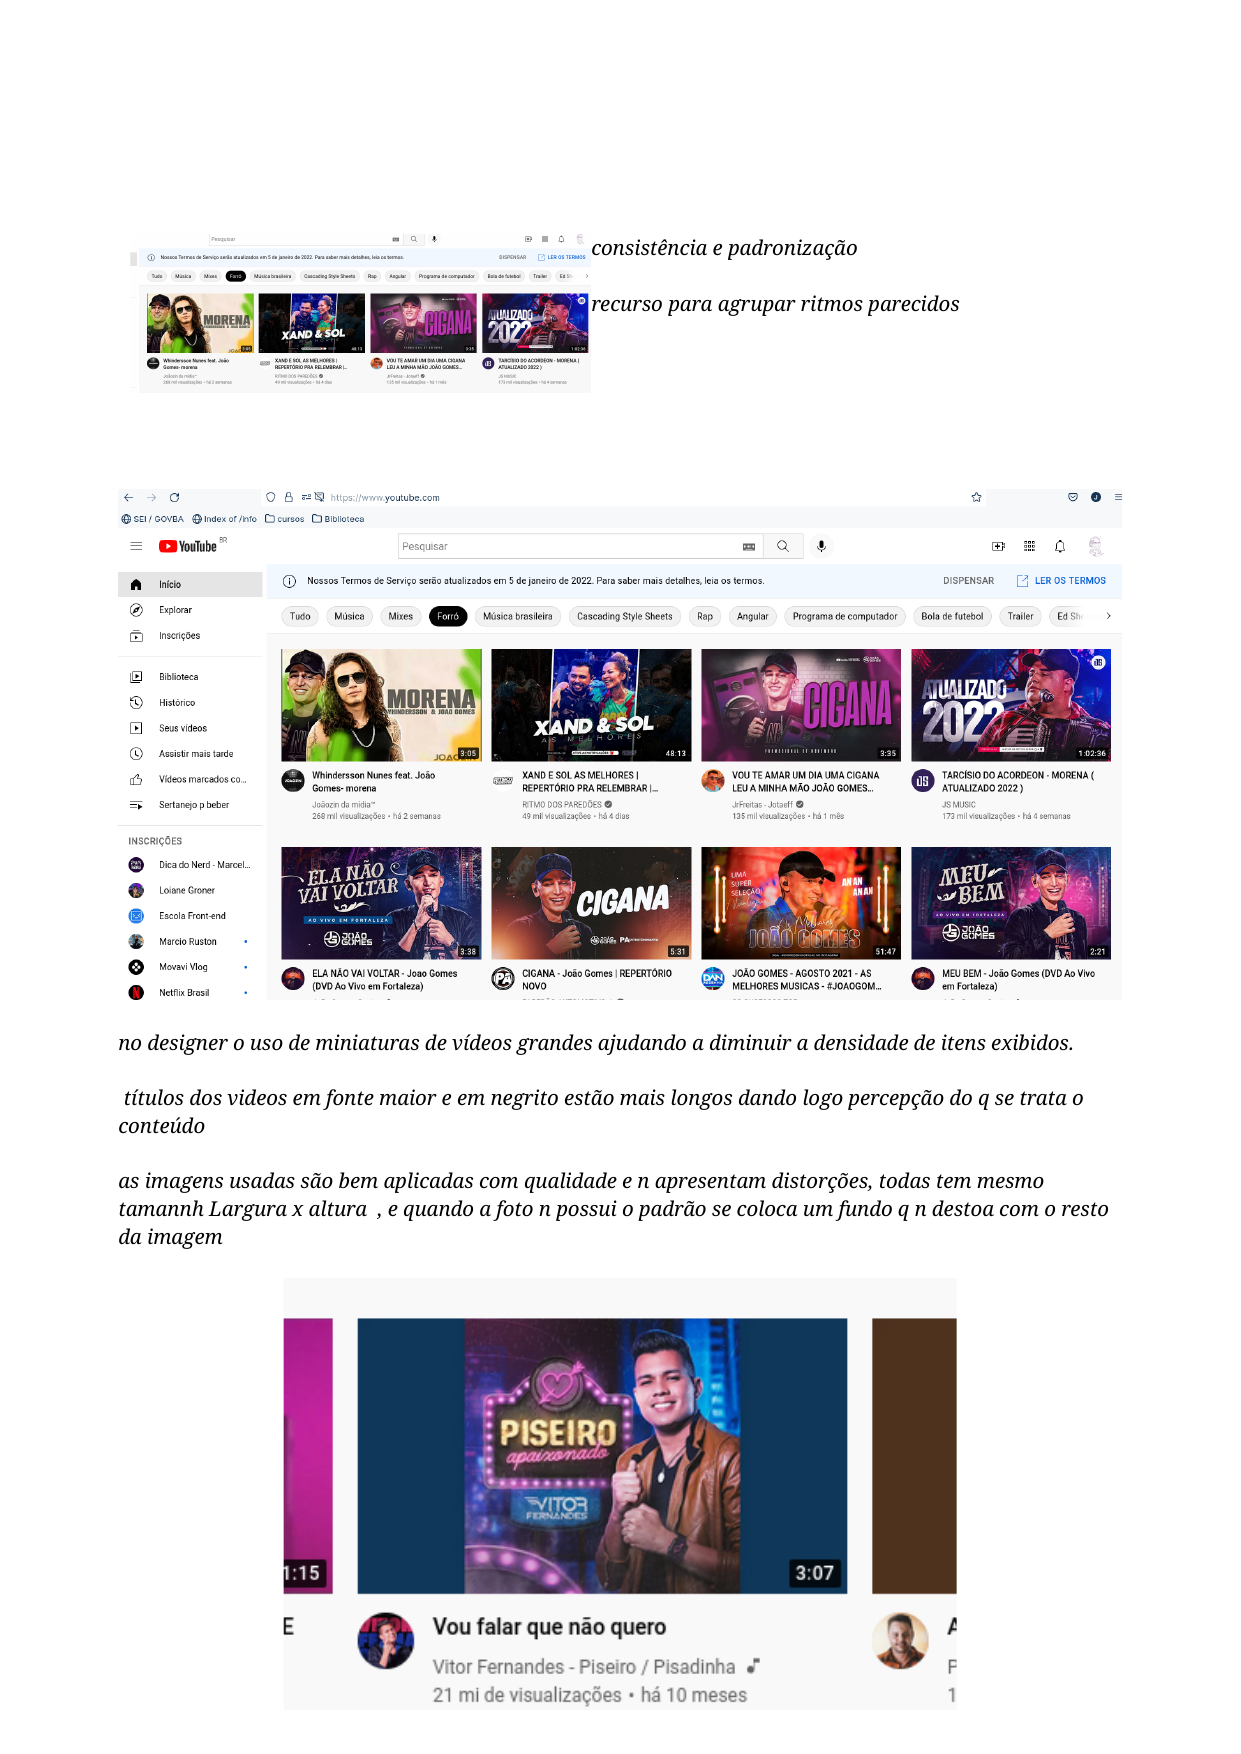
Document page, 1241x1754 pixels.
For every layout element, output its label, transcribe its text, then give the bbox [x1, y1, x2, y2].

text recurso para agrupar ritmos parecidos [592, 289, 1122, 317]
picture [130, 234, 592, 393]
text no designer o uso de miniaturas de vídeos grandes ajudando a diminuir a densidade de itens exibidos. [118, 1028, 1122, 1056]
text as imagens usadas são bem aplicadas com qualidade e n apresentam distorções, todas tem mesmo tamannh Largura x altura , e quando a foto n possui o padrão se coloca um fundo q n destoa com o resto da imagem [118, 1167, 1122, 1250]
text consistência e padronização [118, 233, 1122, 261]
picture [118, 489, 1123, 1000]
picture [283, 1278, 957, 1710]
text títulos dos videos em fonte maior e em negrito estão mais longos dando logo percepção do q se trata o conteúdo [118, 1084, 1122, 1139]
